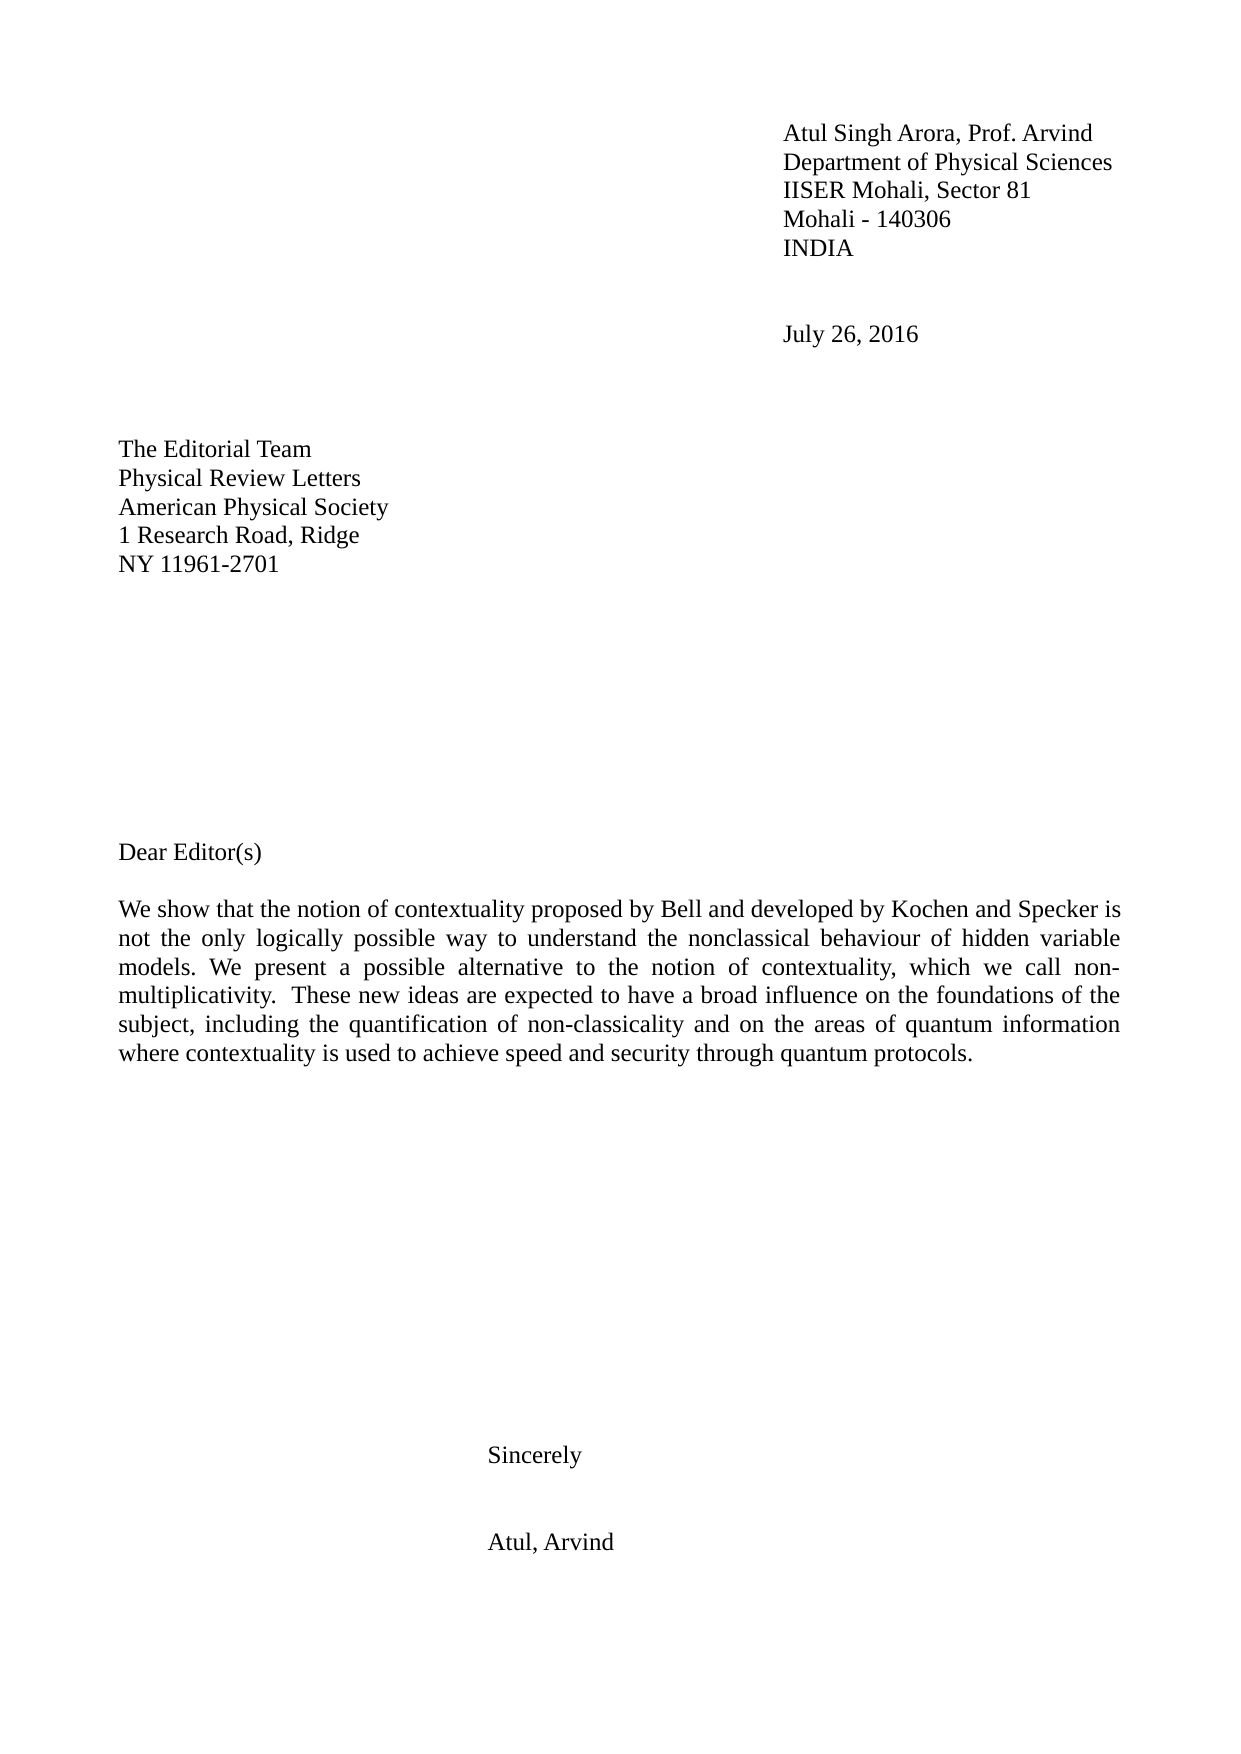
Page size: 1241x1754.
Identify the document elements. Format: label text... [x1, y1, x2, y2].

text INDIA [783, 233, 1122, 262]
text Dear Editor(s) [118, 837, 1122, 866]
text American Physical Society [118, 492, 1122, 521]
text Department of Physical Sciences [783, 147, 1122, 176]
text NY 11961-2701 [118, 549, 1122, 578]
text Physical Review Letters [118, 463, 1122, 492]
text 1 Research Road, Ridge [118, 521, 1122, 549]
text The Editorial Team [118, 434, 1122, 463]
text July 26, 2016 [783, 319, 1122, 348]
text Atul, Arvind [487, 1527, 1122, 1556]
text Mohali - 140306 [783, 204, 1122, 233]
text IISER Mohali, Sector 81 [783, 176, 1122, 204]
text Sincerely [487, 1441, 1122, 1469]
text Atul Singh Arora, Prof. Arvind [783, 118, 1122, 147]
text We show that the notion of contextuality proposed by Bell and developed by Kochen and Specker is not the only logically possible way to understand the nonclassical behaviour of hidden variable models. We present a possible alternative to the notion of contextuality, which we call non-multiplicativity. These new ideas are expected to have a broad influence on the foundations of the subject, including the quantification of non-classicality and on the areas of quantum information where contextuality is used to achieve speed and security through quantum protocols. [118, 894, 1122, 1067]
